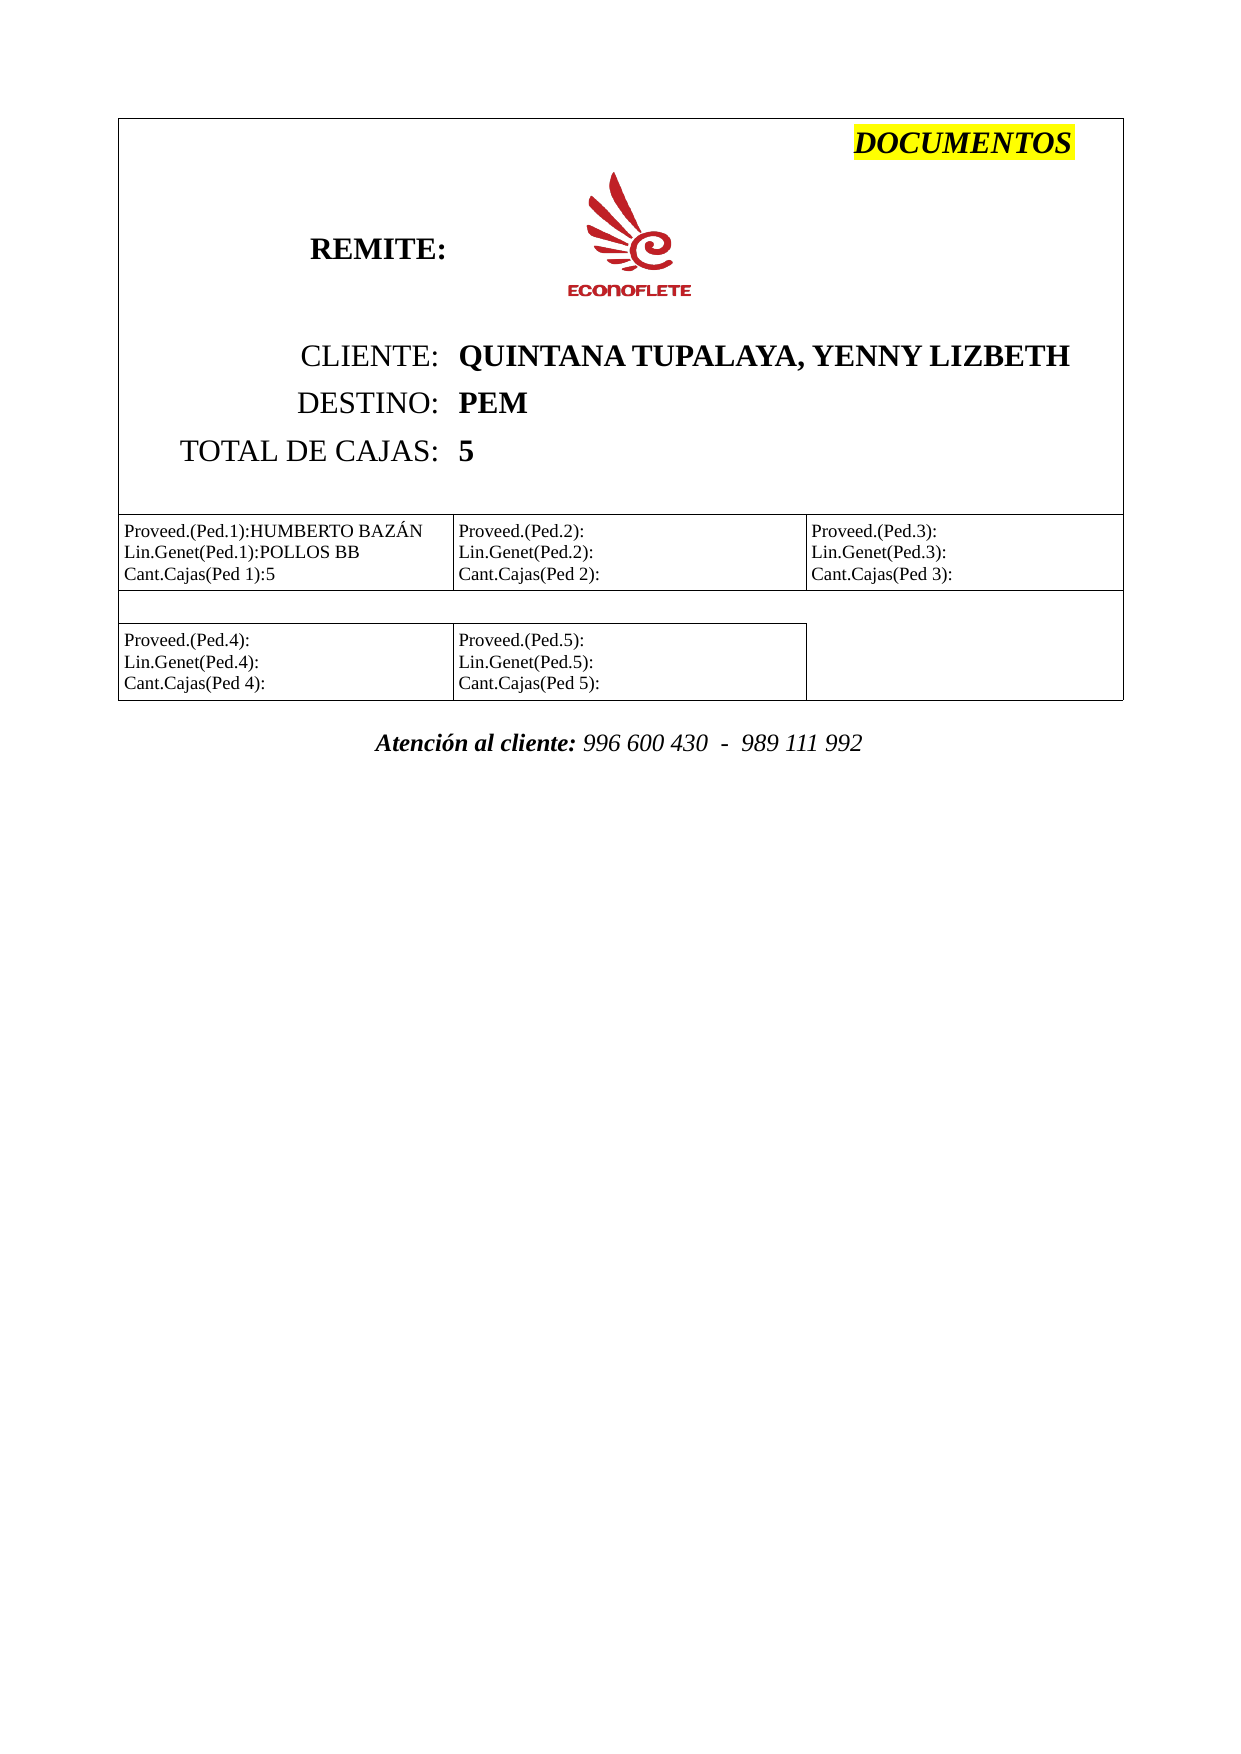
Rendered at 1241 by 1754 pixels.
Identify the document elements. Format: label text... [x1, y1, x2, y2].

table_cell 5 [453, 426, 1123, 474]
table_cell [453, 591, 806, 623]
table_cell TOTAL DE CAJAS: [119, 426, 453, 474]
table_cell [453, 474, 806, 514]
table_cell [119, 474, 453, 514]
text Atención al cliente: 996 600 430 - 989 111 992 [118, 728, 1122, 757]
table_cell Proveed.(Ped.2): Lin.Genet(Ped.2): Cant.Cajas(Ped 2): [454, 515, 806, 590]
table_header DOCUMENTOS [806, 119, 1123, 166]
table_cell QUINTANA TUPALAYA, YENNY LIZBETH [453, 332, 1123, 379]
table_header [119, 119, 453, 166]
table_cell Proveed.(Ped.1):HUMBERTO BAZÁN Lin.Genet(Ped.1):POLLOS BB Cant.Cajas(Ped 1):5 [119, 515, 453, 590]
table_cell [806, 591, 1123, 623]
table_cell PEM [453, 379, 806, 426]
table_cell [453, 166, 806, 332]
table_header [453, 119, 806, 166]
table_cell Proveed.(Ped.4): Lin.Genet(Ped.4): Cant.Cajas(Ped 4): [119, 624, 453, 699]
table_cell [806, 379, 1123, 426]
table_cell REMITE: [119, 166, 453, 332]
table_cell Proveed.(Ped.3): Lin.Genet(Ped.3): Cant.Cajas(Ped 3): [807, 515, 1123, 590]
table_cell [806, 474, 1123, 514]
table_cell CLIENTE: [119, 332, 453, 379]
table_cell [807, 623, 1123, 699]
picture [552, 171, 707, 297]
table_cell [119, 591, 453, 623]
table_cell Proveed.(Ped.5): Lin.Genet(Ped.5): Cant.Cajas(Ped 5): [454, 624, 806, 699]
table_cell DESTINO: [119, 379, 453, 426]
table_cell [806, 166, 1123, 332]
